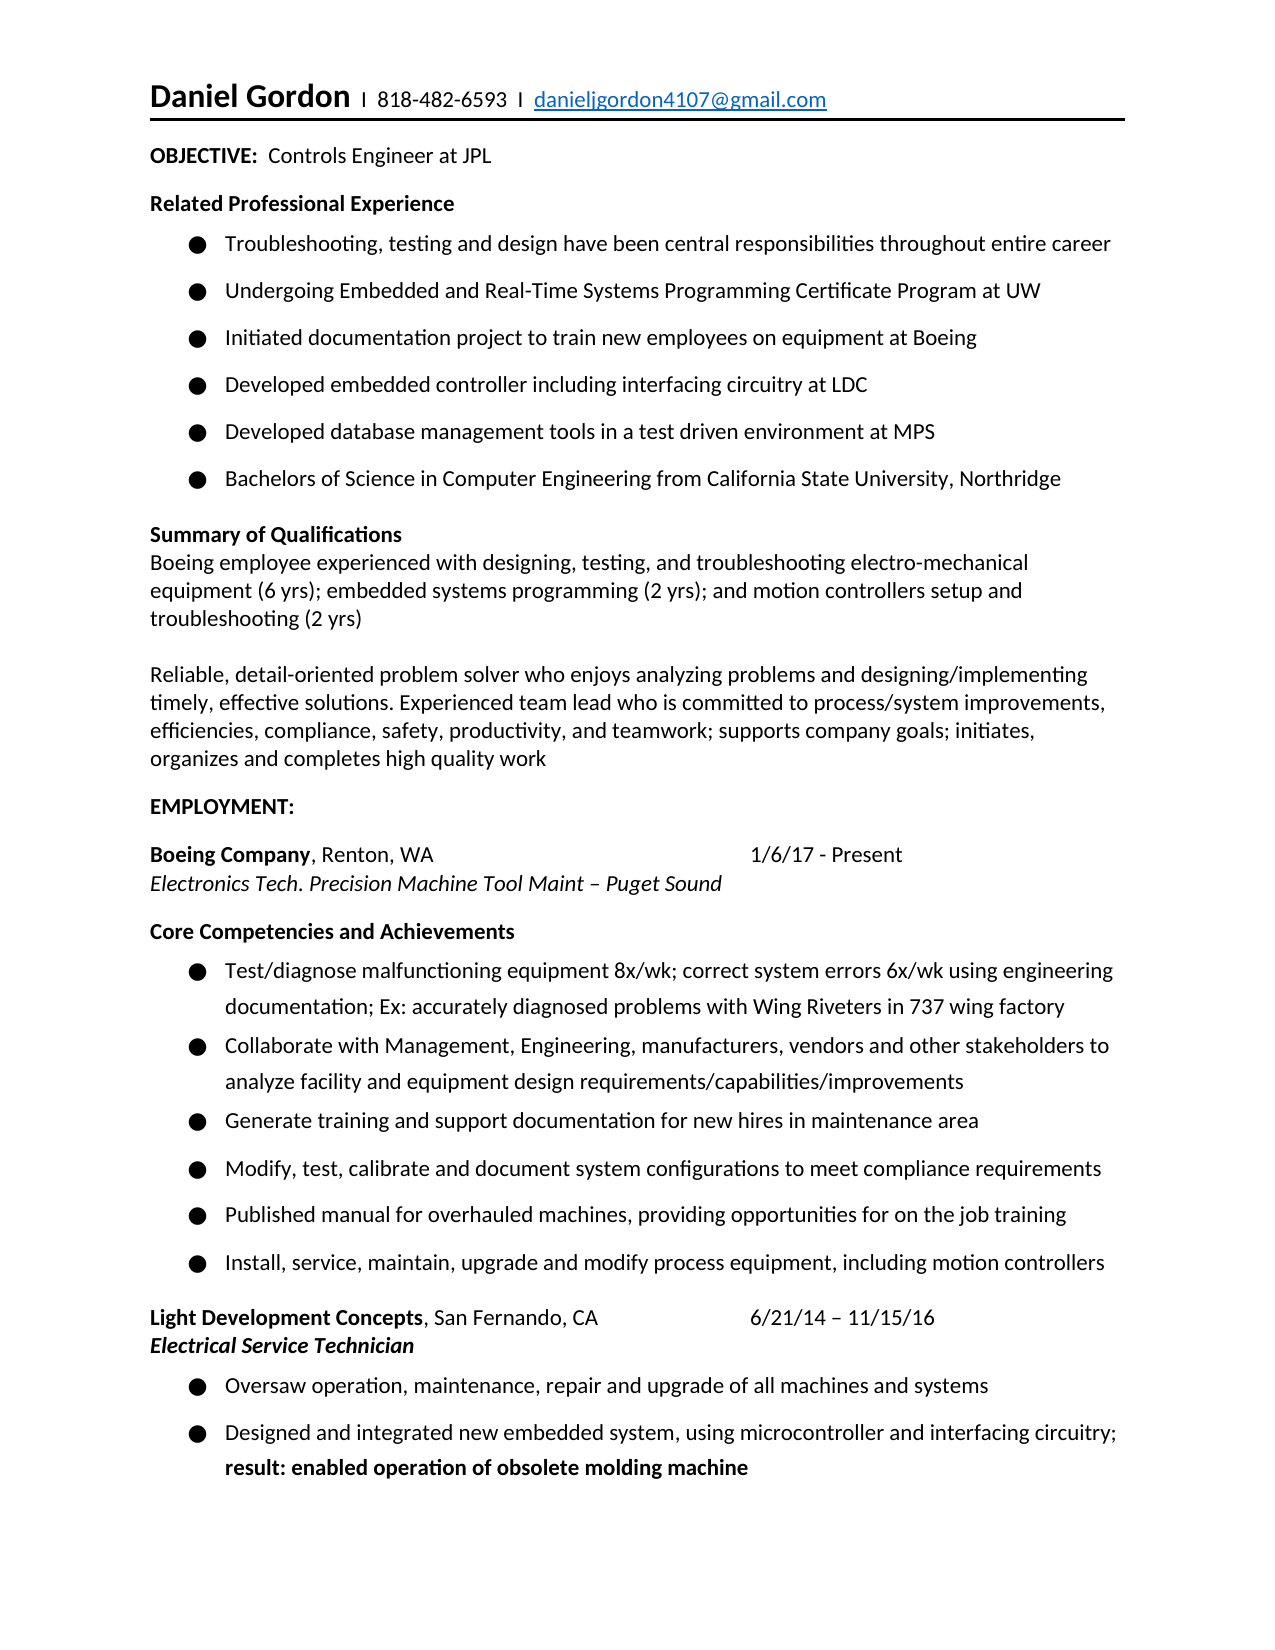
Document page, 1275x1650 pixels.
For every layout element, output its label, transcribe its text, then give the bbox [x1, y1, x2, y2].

list Test/diagnose malfunctioning equipment 8x/wk; correct system errors 6x/wk using engineering documentation; Ex: accurately diagnosed problems with Wing Riveters in 737 wing factory [187, 945, 1125, 1020]
text Summary of Qualifications [150, 520, 1125, 548]
list Install, service, maintain, upgrade and modify process equipment, including motion controllers [187, 1236, 1125, 1283]
text Related Professional Experience [150, 189, 1125, 218]
list Bachelors of Science in Computer Engineering from California State University, Northridge [187, 452, 1125, 499]
list Collaborate with Management, Engineering, manufacturers, vendors and other stakeholders to analyze facility and equipment design requirements/capabilities/improvements [187, 1020, 1125, 1095]
text EMPLOYMENT: [150, 792, 1125, 820]
text Light Development Concepts, San Fernando, CA 6/21/14 – 11/15/16 [150, 1303, 1125, 1331]
list Designed and integrated new embedded system, using microcontroller and interfacing circuitry; result: enabled operation of obsolete molding machine [187, 1406, 1125, 1481]
text Core Competencies and Achievements [150, 917, 1125, 945]
text OBJECTIVE: Controls Engineer at JPL [150, 141, 1125, 169]
list Generate training and support documentation for new hires in maintenance area [187, 1095, 1125, 1142]
text Boeing employee experienced with designing, testing, and troubleshooting electro-mechanical equipment (6 yrs); embedded systems programming (2 yrs); and motion controllers setup and troubleshooting (2 yrs) [150, 548, 1125, 632]
list Undergoing Embedded and Real-Time Systems Programming Certificate Program at UW [187, 264, 1125, 312]
text Electronics Tech. Precision Machine Tool Maint – Puget Sound [150, 869, 1125, 897]
text Electrical Service Technician [150, 1331, 1125, 1359]
list Modify, test, calibrate and document system configurations to meet compliance requirements [187, 1142, 1125, 1189]
list Troubleshooting, testing and design have been central responsibilities throughout entire career [187, 218, 1125, 264]
list Developed database management tools in a test driven environment at MPS [187, 406, 1125, 452]
list Initiated documentation project to train new employees on equipment at Boeing [187, 312, 1125, 358]
list Oversaw operation, maintenance, repair and upgrade of all machines and systems [187, 1359, 1125, 1406]
text Boeing Company, Renton, WA 1/6/17 - Present [150, 841, 1125, 869]
text Daniel Gordon I 818-482-6593 I danieljgordon4107@gmail.com [150, 75, 1125, 118]
text Reliable, detail-oriented problem solver who enjoys analyzing problems and designing/implementing timely, effective solutions. Experienced team lead who is committed to process/system improvements, efficiencies, compliance, safety, productivity, and teamwork; supports company goals; initiates, organizes and completes high quality work [150, 660, 1125, 772]
list Published manual for overhauled machines, providing opportunities for on the job training [187, 1189, 1125, 1236]
list Developed embedded controller including interfacing circuitry at LDC [187, 358, 1125, 406]
